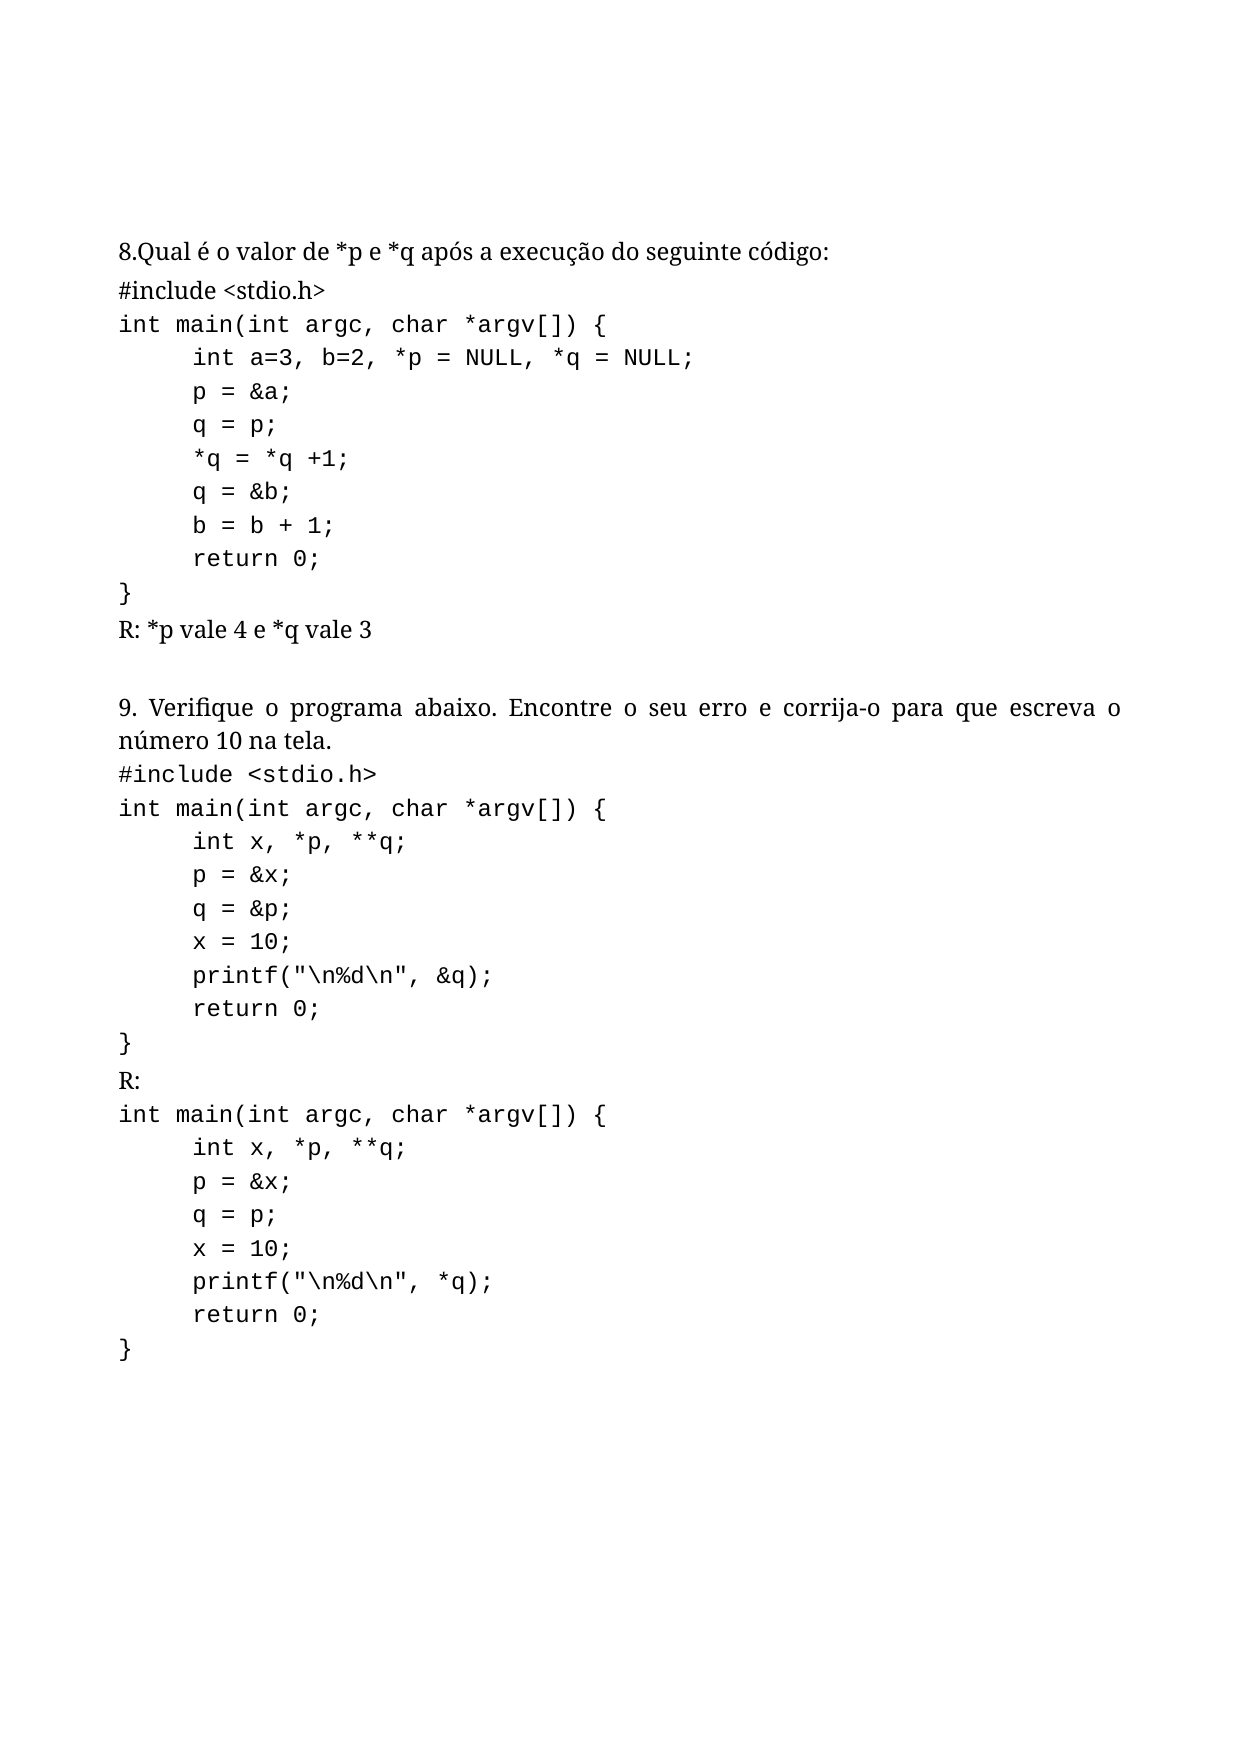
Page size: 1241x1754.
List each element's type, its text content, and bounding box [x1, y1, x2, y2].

text R: *p vale 4 e *q vale 3 [118, 613, 1122, 646]
text *q = *q +1; [118, 446, 1122, 473]
text int x, *p, **q; [118, 1136, 1122, 1163]
text } [118, 580, 1122, 607]
text } [118, 1030, 1122, 1057]
text q = p; [118, 413, 1122, 440]
text q = p; [118, 1203, 1122, 1230]
text return 0; [118, 546, 1122, 574]
text #include <stdio.h> [118, 762, 1122, 790]
text int a=3, b=2, *p = NULL, *q = NULL; [118, 346, 1122, 373]
text x = 10; [118, 930, 1122, 957]
text int main(int argc, char *argv[]) { [118, 796, 1122, 823]
text 8.Qual é o valor de *p e *q após a execução do seguinte código: [118, 235, 1122, 267]
text int main(int argc, char *argv[]) { [118, 312, 1122, 339]
text p = &a; [118, 379, 1122, 406]
text 9. Verifique o programa abaixo. Encontre o seu erro e corrija-o para que escreva o número 10 na tela. [118, 691, 1122, 756]
text q = &p; [118, 896, 1122, 923]
text p = &x; [118, 863, 1122, 890]
text printf("\n%d\n", *q); [118, 1269, 1122, 1297]
text R: [118, 1063, 1122, 1096]
text q = &b; [118, 479, 1122, 507]
text x = 10; [118, 1236, 1122, 1263]
text #include <stdio.h> [118, 273, 1122, 306]
text int main(int argc, char *argv[]) { [118, 1102, 1122, 1129]
text p = &x; [118, 1169, 1122, 1196]
text int x, *p, **q; [118, 829, 1122, 857]
text return 0; [118, 1303, 1122, 1330]
text } [118, 1336, 1122, 1363]
text b = b + 1; [118, 513, 1122, 540]
text return 0; [118, 997, 1122, 1024]
text printf("\n%d\n", &q); [118, 963, 1122, 990]
